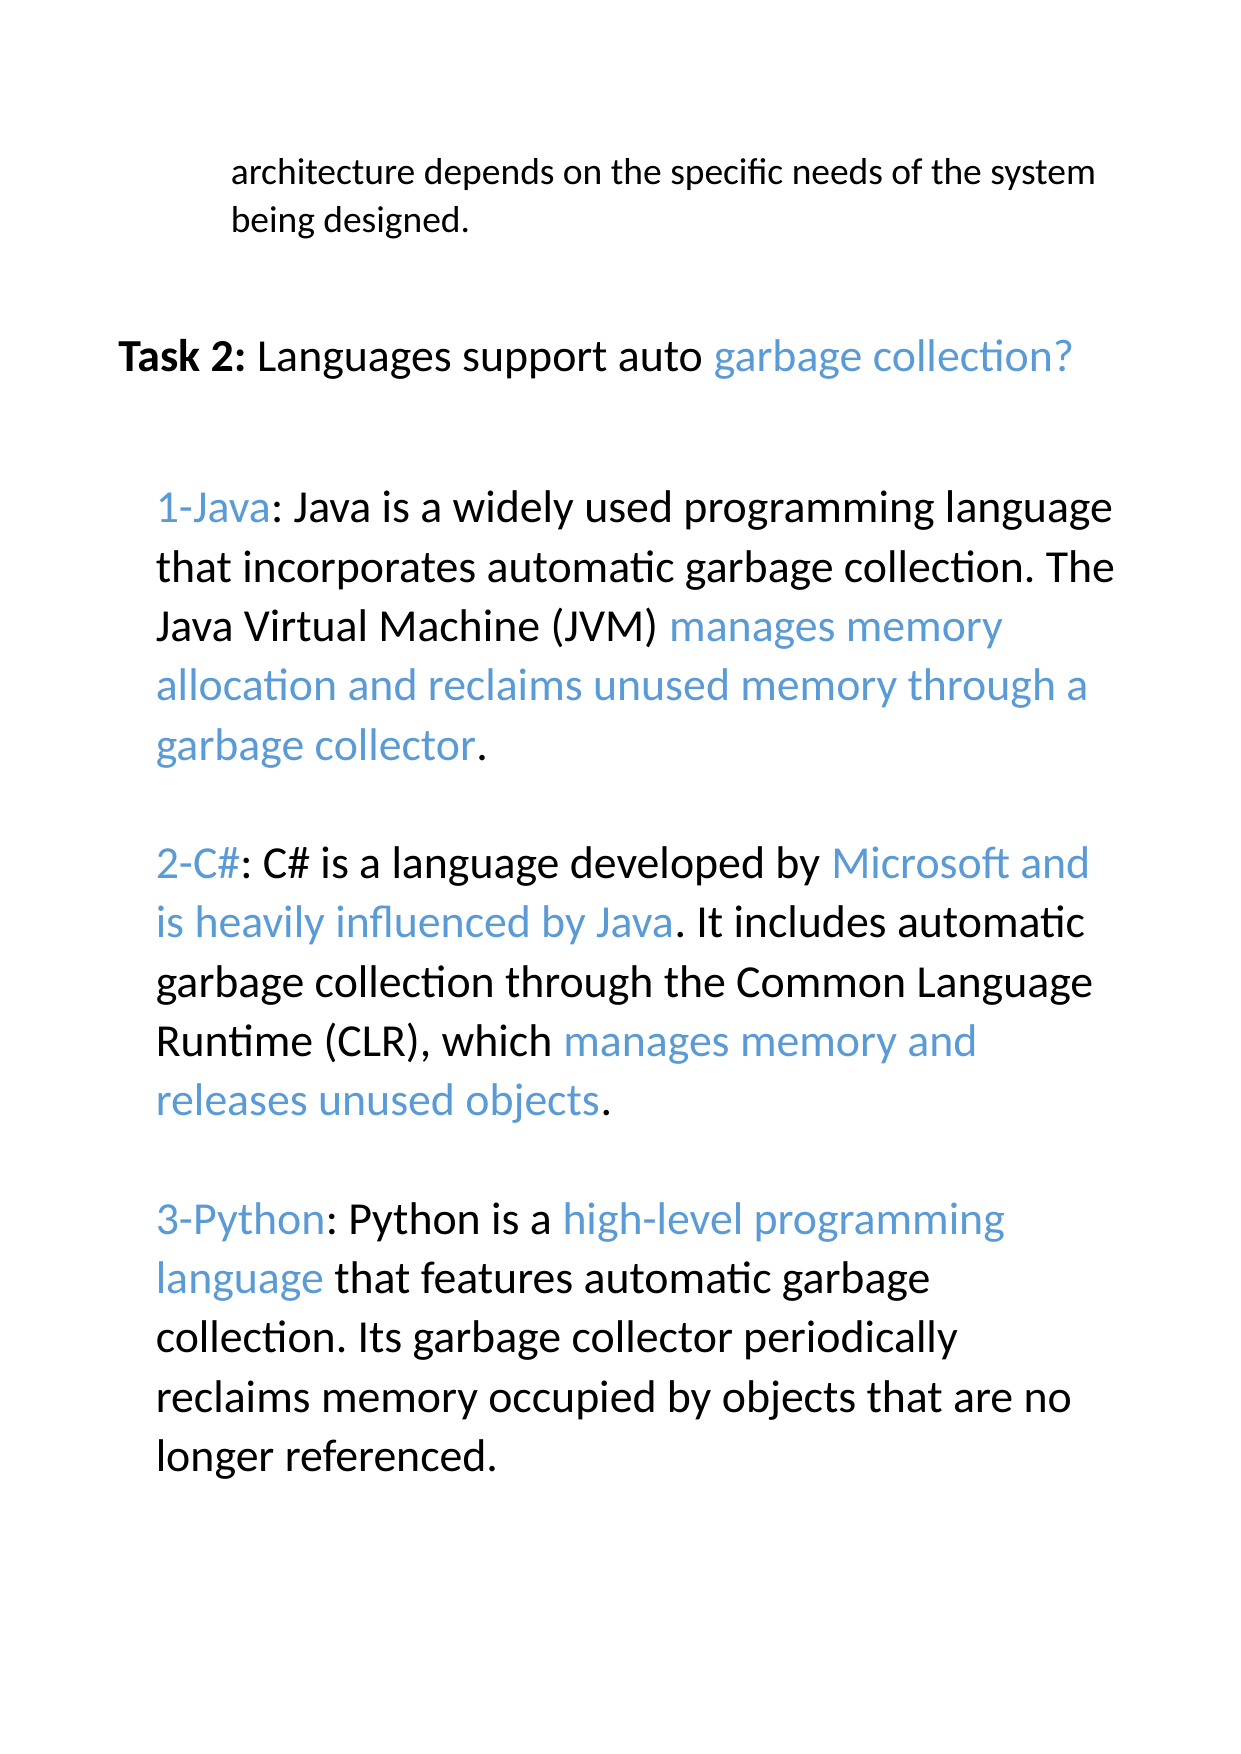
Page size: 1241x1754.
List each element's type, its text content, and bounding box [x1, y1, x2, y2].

text Task 2: Languages support auto garbage collection? [118, 327, 1122, 382]
list architecture depends on the specific needs of the system being designed. [193, 148, 1122, 242]
list 2-C#: C# is a language developed by Microsoft and is heavily influenced by Java. It includes automatic garbage collection through the Common Language Runtime (CLR), which manages memory and releases unused objects. [156, 834, 1122, 1127]
list 3-Python: Python is a high-level programming language that features automatic garbage collection. Its garbage collector periodically reclaims memory occupied by objects that are no longer referenced. [156, 1190, 1122, 1483]
list 1-Java: Java is a widely used programming language that incorporates automatic garbage collection. The Java Virtual Machine (JVM) manages memory allocation and reclaims unused memory through a garbage collector. [156, 478, 1122, 771]
